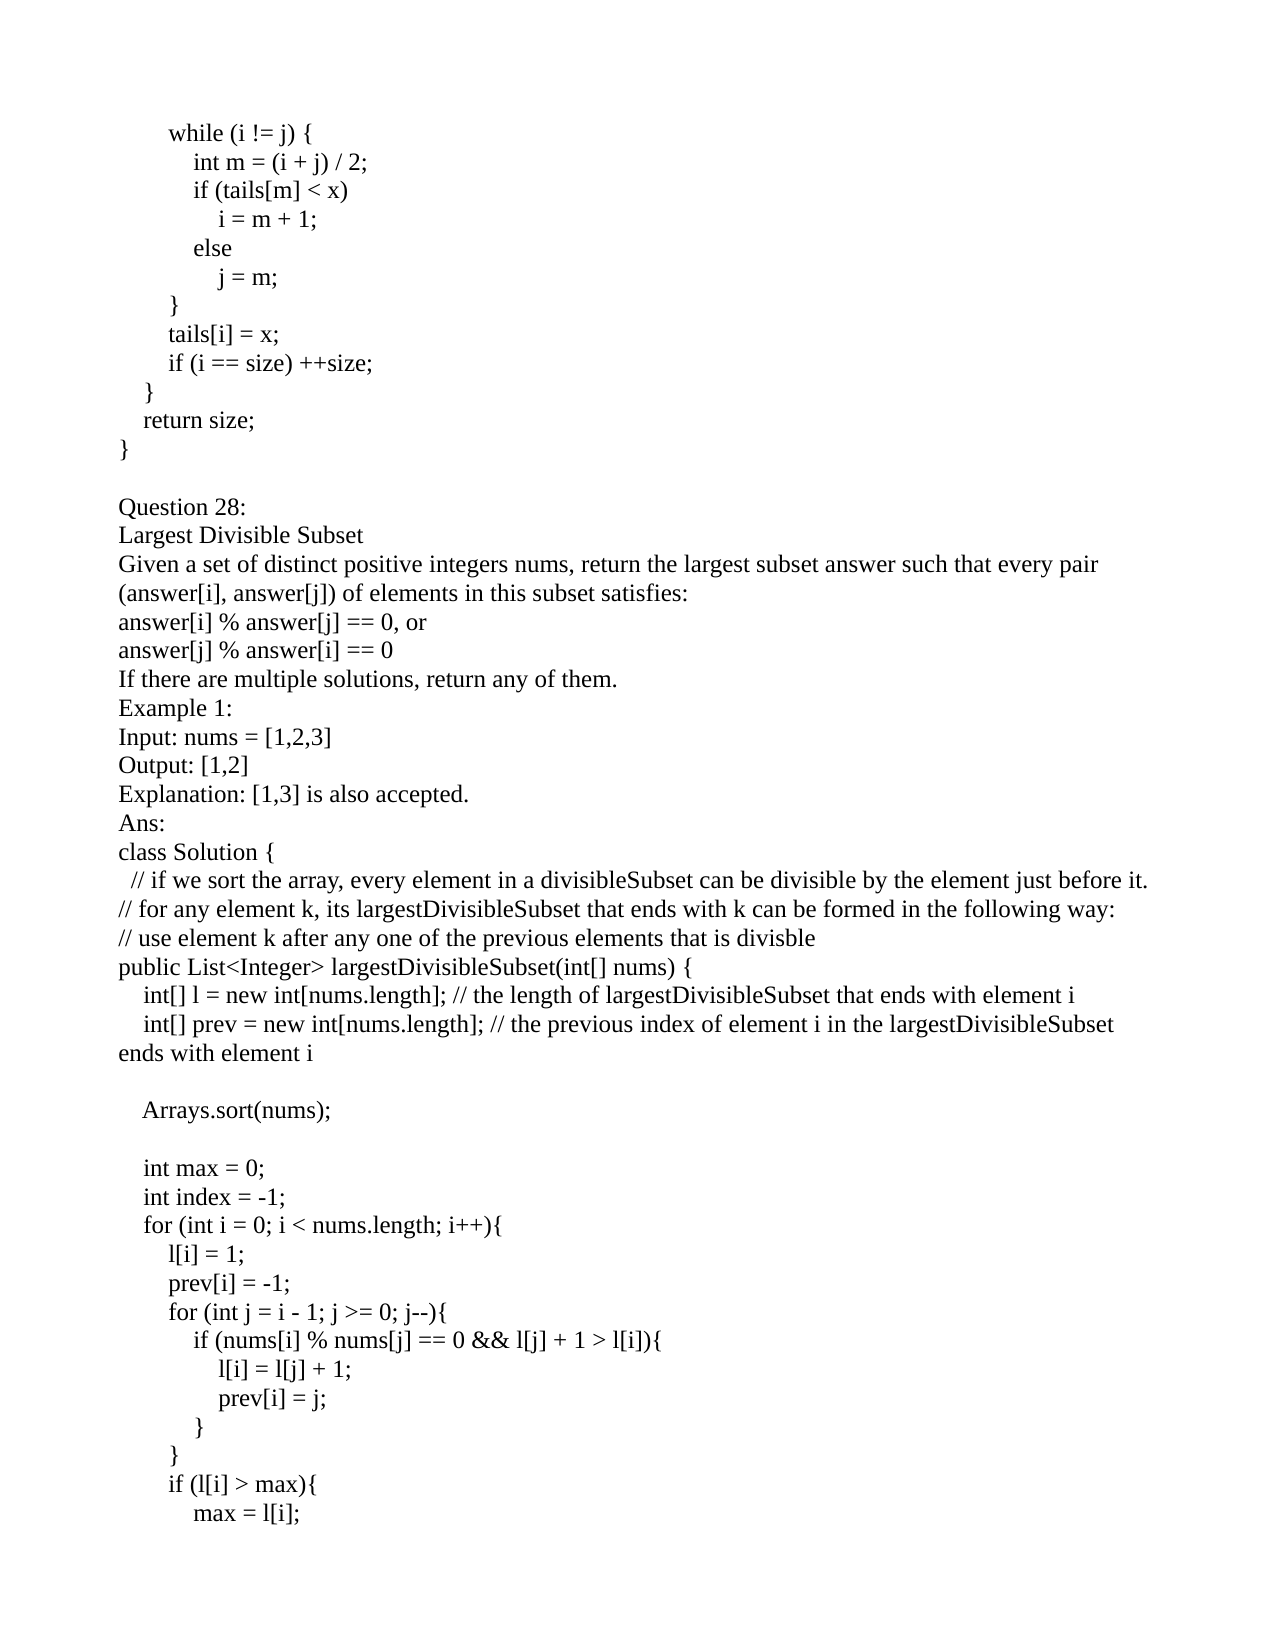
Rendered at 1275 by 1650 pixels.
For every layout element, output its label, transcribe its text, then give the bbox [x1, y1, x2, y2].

text if (tails[m] < x) [118, 176, 1157, 204]
text for (int j = i - 1; j >= 0; j--){ [118, 1297, 1157, 1326]
text Given a set of distinct positive integers nums, return the largest subset answer such that every pair (answer[i], answer[j]) of elements in this subset satisfies: [118, 549, 1157, 607]
text // if we sort the array, every element in a divisibleSubset can be divisible by the element just before it. [118, 866, 1157, 894]
text j = m; [118, 262, 1157, 291]
text prev[i] = -1; [118, 1268, 1157, 1297]
text l[i] = 1; [118, 1239, 1157, 1268]
text while (i != j) { [118, 118, 1157, 147]
text If there are multiple solutions, return any of them. [118, 664, 1157, 693]
text public List<Integer> largestDivisibleSubset(int[] nums) { [118, 952, 1157, 981]
text if (nums[i] % nums[j] == 0 && l[j] + 1 > l[i]){ [118, 1326, 1157, 1354]
text Explanation: [1,3] is also accepted. [118, 779, 1157, 808]
text } [118, 377, 1157, 406]
text for (int i = 0; i < nums.length; i++){ [118, 1211, 1157, 1239]
text return size; [118, 406, 1157, 434]
text Output: [1,2] [118, 751, 1157, 779]
text prev[i] = j; [118, 1383, 1157, 1412]
text int m = (i + j) / 2; [118, 147, 1157, 176]
text if (i == size) ++size; [118, 348, 1157, 377]
text Largest Divisible Subset [118, 521, 1157, 549]
text int max = 0; [118, 1153, 1157, 1182]
text i = m + 1; [118, 204, 1157, 233]
text int[] l = new int[nums.length]; // the length of largestDivisibleSubset that ends with element i [118, 981, 1157, 1009]
text } [118, 434, 1157, 463]
text Question 28: [118, 492, 1157, 521]
text Arrays.sort(nums); [118, 1096, 1157, 1124]
text else [118, 233, 1157, 262]
text Ans: [118, 808, 1157, 837]
text int[] prev = new int[nums.length]; // the previous index of element i in the largestDivisibleSubset ends with element i [118, 1009, 1157, 1067]
text if (l[i] > max){ [118, 1469, 1157, 1498]
text tails[i] = x; [118, 319, 1157, 348]
text answer[i] % answer[j] == 0, or [118, 607, 1157, 636]
text } [118, 1441, 1157, 1469]
text } [118, 291, 1157, 319]
text // use element k after any one of the previous elements that is divisble [118, 923, 1157, 952]
text // for any element k, its largestDivisibleSubset that ends with k can be formed in the following way: [118, 894, 1157, 923]
text answer[j] % answer[i] == 0 [118, 636, 1157, 664]
text } [118, 1412, 1157, 1441]
text Example 1: [118, 693, 1157, 722]
text max = l[i]; [118, 1498, 1157, 1527]
text l[i] = l[j] + 1; [118, 1354, 1157, 1383]
text class Solution { [118, 837, 1157, 866]
text int index = -1; [118, 1182, 1157, 1211]
text Input: nums = [1,2,3] [118, 722, 1157, 751]
